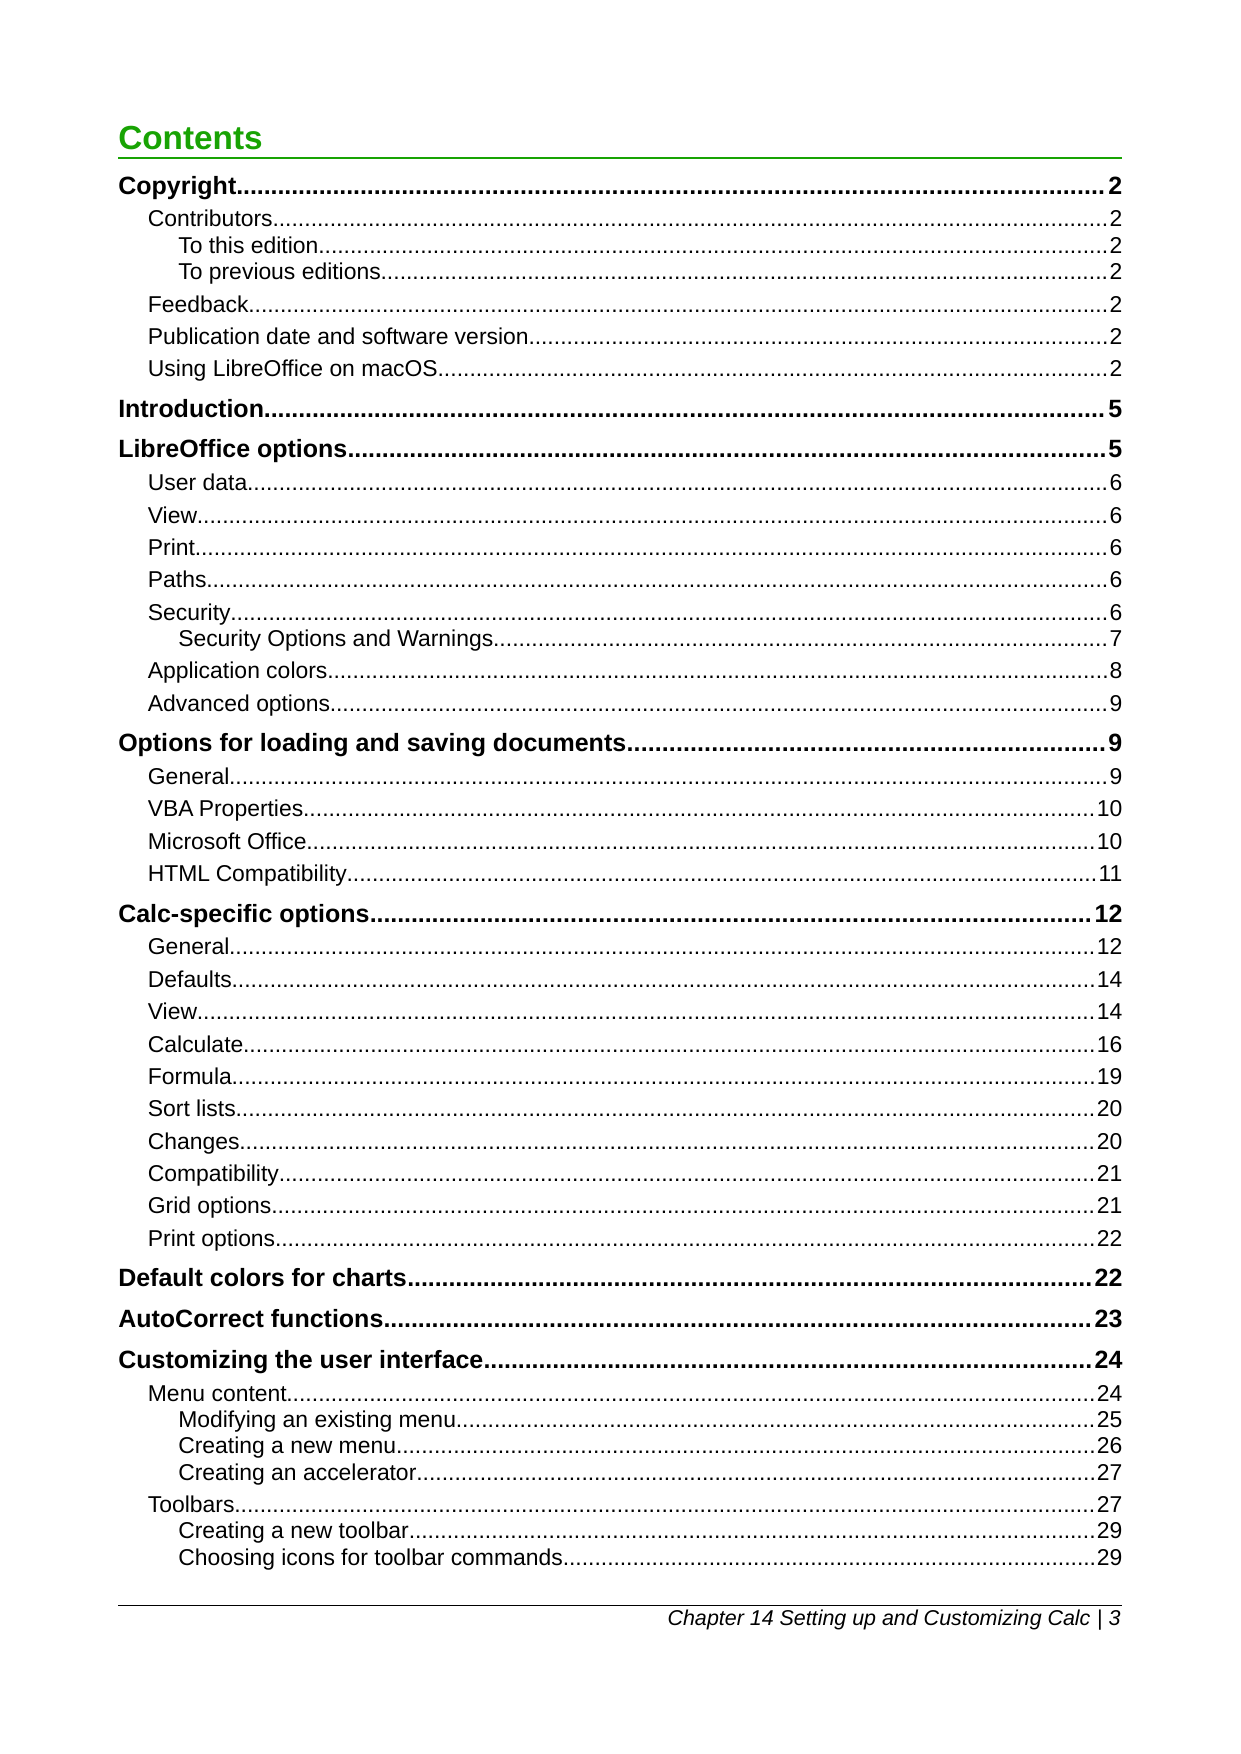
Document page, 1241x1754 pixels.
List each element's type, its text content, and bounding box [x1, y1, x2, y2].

text View 14 [148, 998, 1122, 1024]
text Default colors for charts 22 [118, 1263, 1122, 1292]
text General 12 [148, 933, 1122, 960]
text Toolbars 27 [148, 1491, 1122, 1517]
text Calc-specific options 12 [118, 898, 1122, 927]
text Choosing icons for toolbar commands 29 [178, 1544, 1122, 1570]
text Customizing the user interface 24 [118, 1345, 1122, 1373]
text HTML Compatibility 11 [148, 860, 1122, 887]
text Advanced options 9 [148, 690, 1122, 716]
text Paths 6 [148, 566, 1122, 593]
text Introduction 5 [118, 394, 1122, 422]
text VBA Properties 10 [148, 795, 1122, 822]
text Defaults 14 [148, 966, 1122, 992]
text Security Options and Warnings 7 [178, 625, 1122, 651]
text Calculate 16 [148, 1031, 1122, 1057]
text Formula 19 [148, 1063, 1122, 1089]
text Menu content 24 [148, 1379, 1122, 1406]
text View 6 [148, 502, 1122, 528]
text Sort lists 20 [148, 1095, 1122, 1122]
text Grid options 21 [148, 1192, 1122, 1219]
text Contributors 2 [148, 205, 1122, 232]
subtitle Contents [118, 118, 1122, 157]
text Creating a new toolbar 29 [178, 1517, 1122, 1544]
text Changes 20 [148, 1128, 1122, 1154]
text To previous editions 2 [178, 258, 1122, 284]
text LibreOffice options 5 [118, 434, 1122, 463]
text General 9 [148, 763, 1122, 789]
text Feedback 2 [148, 291, 1122, 317]
text Application colors 8 [148, 657, 1122, 684]
text Security 6 [148, 599, 1122, 625]
text AutoCorrect functions 23 [118, 1304, 1122, 1333]
text Creating a new menu 26 [178, 1432, 1122, 1458]
text Modifying an existing menu 25 [178, 1406, 1122, 1432]
text Creating an accelerator 27 [178, 1458, 1122, 1485]
text Print 6 [148, 534, 1122, 560]
text Print options 22 [148, 1225, 1122, 1251]
text To this edition 2 [178, 232, 1122, 258]
text Copyright 2 [118, 171, 1122, 199]
text Using LibreOffice on macOS 2 [148, 355, 1122, 382]
text Options for loading and saving documents 9 [118, 728, 1122, 757]
text User data 6 [148, 469, 1122, 496]
text Publication date and software version 2 [148, 323, 1122, 349]
text Compatibility 21 [148, 1160, 1122, 1186]
text Microsoft Office 10 [148, 828, 1122, 854]
